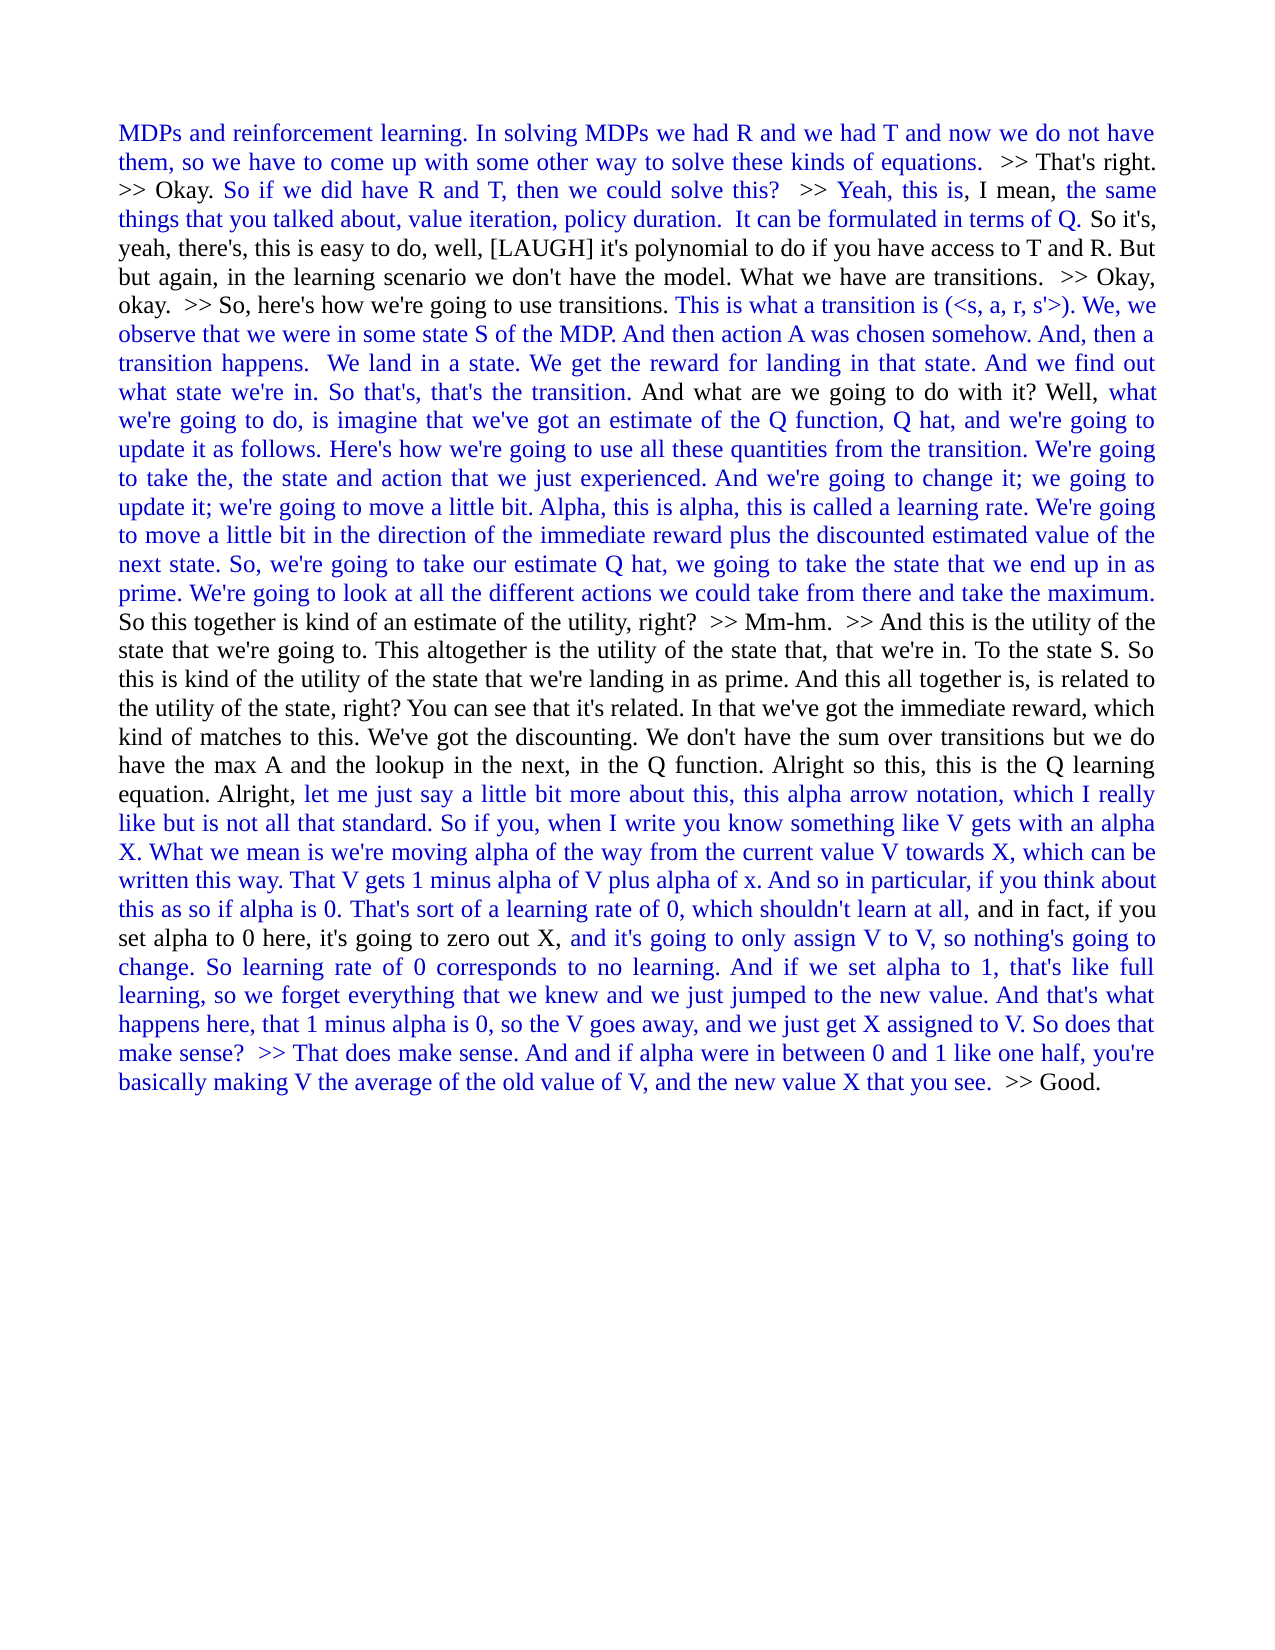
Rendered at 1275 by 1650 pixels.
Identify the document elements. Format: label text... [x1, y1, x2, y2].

text MDPs and reinforcement learning. In solving MDPs we had R and we had T and now we do not have them, so we have to come up with some other way to solve these kinds of equations. >> That's right. >> Okay. So if we did have R and T, then we could solve this? >> Yeah, this is, I mean, the same things that you talked about, value iteration, policy duration. It can be formulated in terms of Q. So it's, yeah, there's, this is easy to do, well, [LAUGH] it's polynomial to do if you have access to T and R. But but again, in the learning scenario we don't have the model. What we have are transitions. >> Okay, okay. >> So, here's how we're going to use transitions. This is what a transition is (<s, a, r, s'>). We, we observe that we were in some state S of the MDP. And then action A was chosen somehow. And, then a transition happens. We land in a state. We get the reward for landing in that state. And we find out what state we're in. So that's, that's the transition. And what are we going to do with it? Well, what we're going to do, is imagine that we've got an estimate of the Q function, Q hat, and we're going to update it as follows. Here's how we're going to use all these quantities from the transition. We're going to take the, the state and action that we just experienced. And we're going to change it; we going to update it; we're going to move a little bit. Alpha, this is alpha, this is called a learning rate. We're going to move a little bit in the direction of the immediate reward plus the discounted estimated value of the next state. So, we're going to take our estimate Q hat, we going to take the state that we end up in as prime. We're going to look at all the different actions we could take from there and take the maximum. So this together is kind of an estimate of the utility, right? >> Mm-hm. >> And this is the utility of the state that we're going to. This altogether is the utility of the state that, that we're in. To the state S. So this is kind of the utility of the state that we're landing in as prime. And this all together is, is related to the utility of the state, right? You can see that it's related. In that we've got the immediate reward, which kind of matches to this. We've got the discounting. We don't have the sum over transitions but we do have the max A and the lookup in the next, in the Q function. Alright so this, this is the Q learning equation. Alright, let me just say a little bit more about this, this alpha arrow notation, which I really like but is not all that standard. So if you, when I write you know something like V gets with an alpha X. What we mean is we're moving alpha of the way from the current value V towards X, which can be written this way. That V gets 1 minus alpha of V plus alpha of x. And so in particular, if you think about this as so if alpha is 0. That's sort of a learning rate of 0, which shouldn't learn at all, and in fact, if you set alpha to 0 here, it's going to zero out X, and it's going to only assign V to V, so nothing's going to change. So learning rate of 0 corresponds to no learning. And if we set alpha to 1, that's like full learning, so we forget everything that we knew and we just jumped to the new value. And that's what happens here, that 1 minus alpha is 0, so the V goes away, and we just get X assigned to V. So does that make sense? >> That does make sense. And and if alpha were in between 0 and 1 like one half, you're basically making V the average of the old value of V, and the new value X that you see. >> Good. [118, 118, 1157, 1096]
